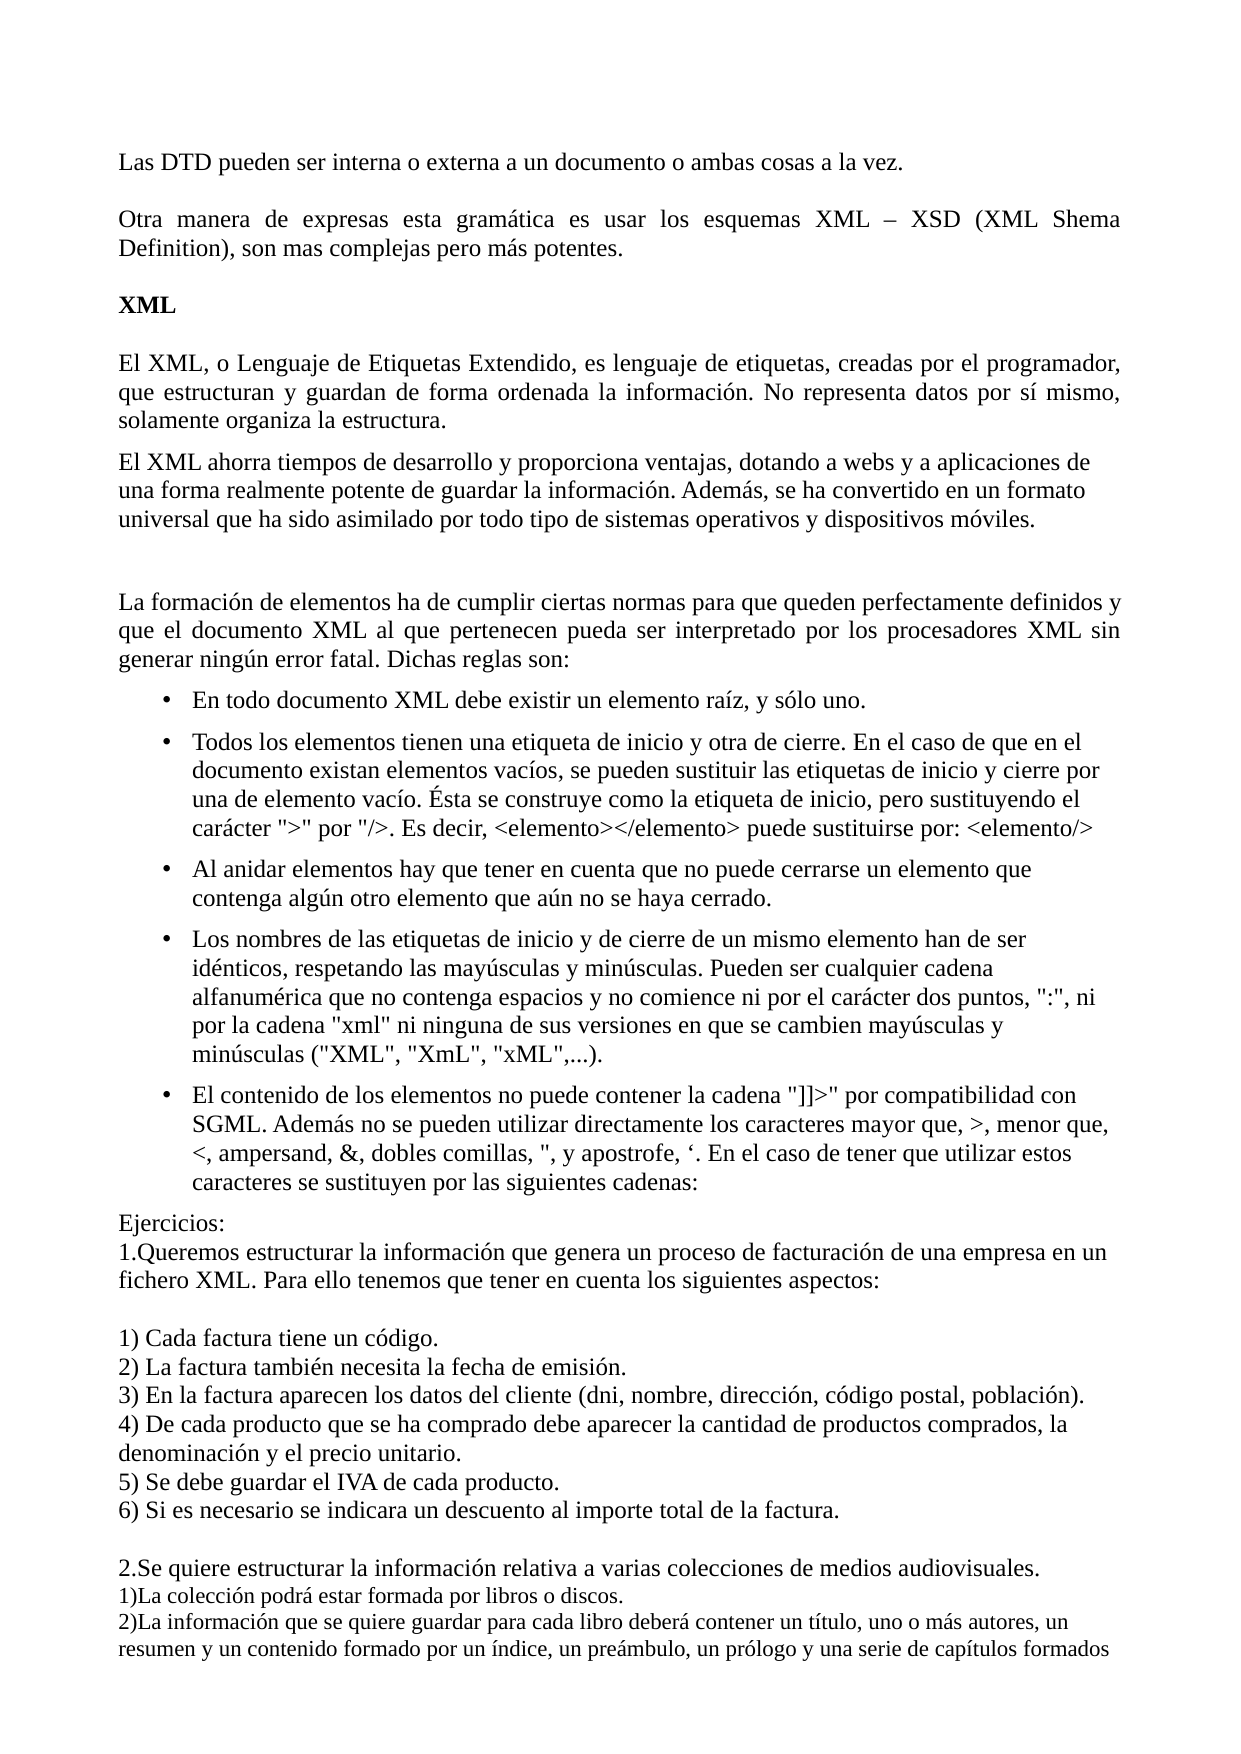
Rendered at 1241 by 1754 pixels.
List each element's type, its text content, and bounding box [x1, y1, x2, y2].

list La colección podrá estar formada por libros o discos. [118, 1582, 1122, 1608]
list Los nombres de las etiquetas de inicio y de cierre de un mismo elemento han de ser idénticos, respetando las mayúsculas y minúsculas. Pueden ser cualquier cadena alfanumérica que no contenga espacios y no comience ni por el carácter dos puntos, ":", ni por la cadena "xml" ni ninguna de sus versiones en que se cambien mayúsculas y minúsculas ("XML", "XmL", "xML",...). [162, 924, 1122, 1068]
list Todos los elementos tienen una etiqueta de inicio y otra de cierre. En el caso de que en el documento existan elementos vacíos, se pueden sustituir las etiquetas de inicio y cierre por una de elemento vacío. Ésta se construye como la etiqueta de inicio, pero sustituyendo el carácter ">" por "/>. Es decir, <elemento></elemento> puede sustituirse por: <elemento/> [162, 727, 1122, 842]
text XML [118, 291, 1122, 319]
list Se quiere estructurar la información relativa a varias colecciones de medios audiovisuales. [118, 1553, 1122, 1582]
list El contenido de los elementos no puede contener la cadena "]]>" por compatibilidad con SGML. Además no se pueden utilizar directamente los caracteres mayor que, >, menor que, <, ampersand, &, dobles comillas, ", y apostrofe, ‘. En el caso de tener que utilizar estos caracteres se sustituyen por las siguientes cadenas: [162, 1081, 1122, 1196]
list Queremos estructurar la información que genera un proceso de facturación de una empresa en un fichero XML. Para ello tenemos que tener en cuenta los siguientes aspectos: 1) Cada factura tiene un código. 2) La factura también necesita la fecha de emisión. 3) En la factura aparecen los datos del cliente (dni, nombre, dirección, código postal, población). 4) De cada producto que se ha comprado debe aparecer la cantidad de productos comprados, la denominación y el precio unitario. 5) Se debe guardar el IVA de cada producto. 6) Si es necesario se indicara un descuento al importe total de la factura. [118, 1237, 1122, 1524]
list La información que se quiere guardar para cada libro deberá contener un título, uno o más autores, un resumen y un contenido formado por un índice, un preámbulo, un prólogo y una serie de capítulos formados [118, 1608, 1122, 1661]
list En todo documento XML debe existir un elemento raíz, y sólo uno. [162, 686, 1122, 714]
text La formación de elementos ha de cumplir ciertas normas para que queden perfectamente definidos y que el documento XML al que pertenecen pueda ser interpretado por los procesadores XML sin generar ningún error fatal. Dichas reglas son: [118, 587, 1122, 673]
text El XML, o Lenguaje de Etiquetas Extendido, es lenguaje de etiquetas, creadas por el programador, que estructuran y guardan de forma ordenada la información. No representa datos por sí mismo, solamente organiza la estructura. [118, 348, 1122, 434]
text Ejercicios: [118, 1208, 1122, 1237]
text Las DTD pueden ser interna o externa a un documento o ambas cosas a la vez. [118, 147, 1122, 176]
text Otra manera de expresas esta gramática es usar los esquemas XML – XSD (XML Shema Definition), son mas complejas pero más potentes. [118, 204, 1122, 262]
text El XML ahorra tiempos de desarrollo y proporciona ventajas, dotando a webs y a aplicaciones de una forma realmente potente de guardar la información. Además, se ha convertido en un formato universal que ha sido asimilado por todo tipo de sistemas operativos y dispositivos móviles. [118, 447, 1122, 533]
list Al anidar elementos hay que tener en cuenta que no puede cerrarse un elemento que contenga algún otro elemento que aún no se haya cerrado. [162, 854, 1122, 912]
